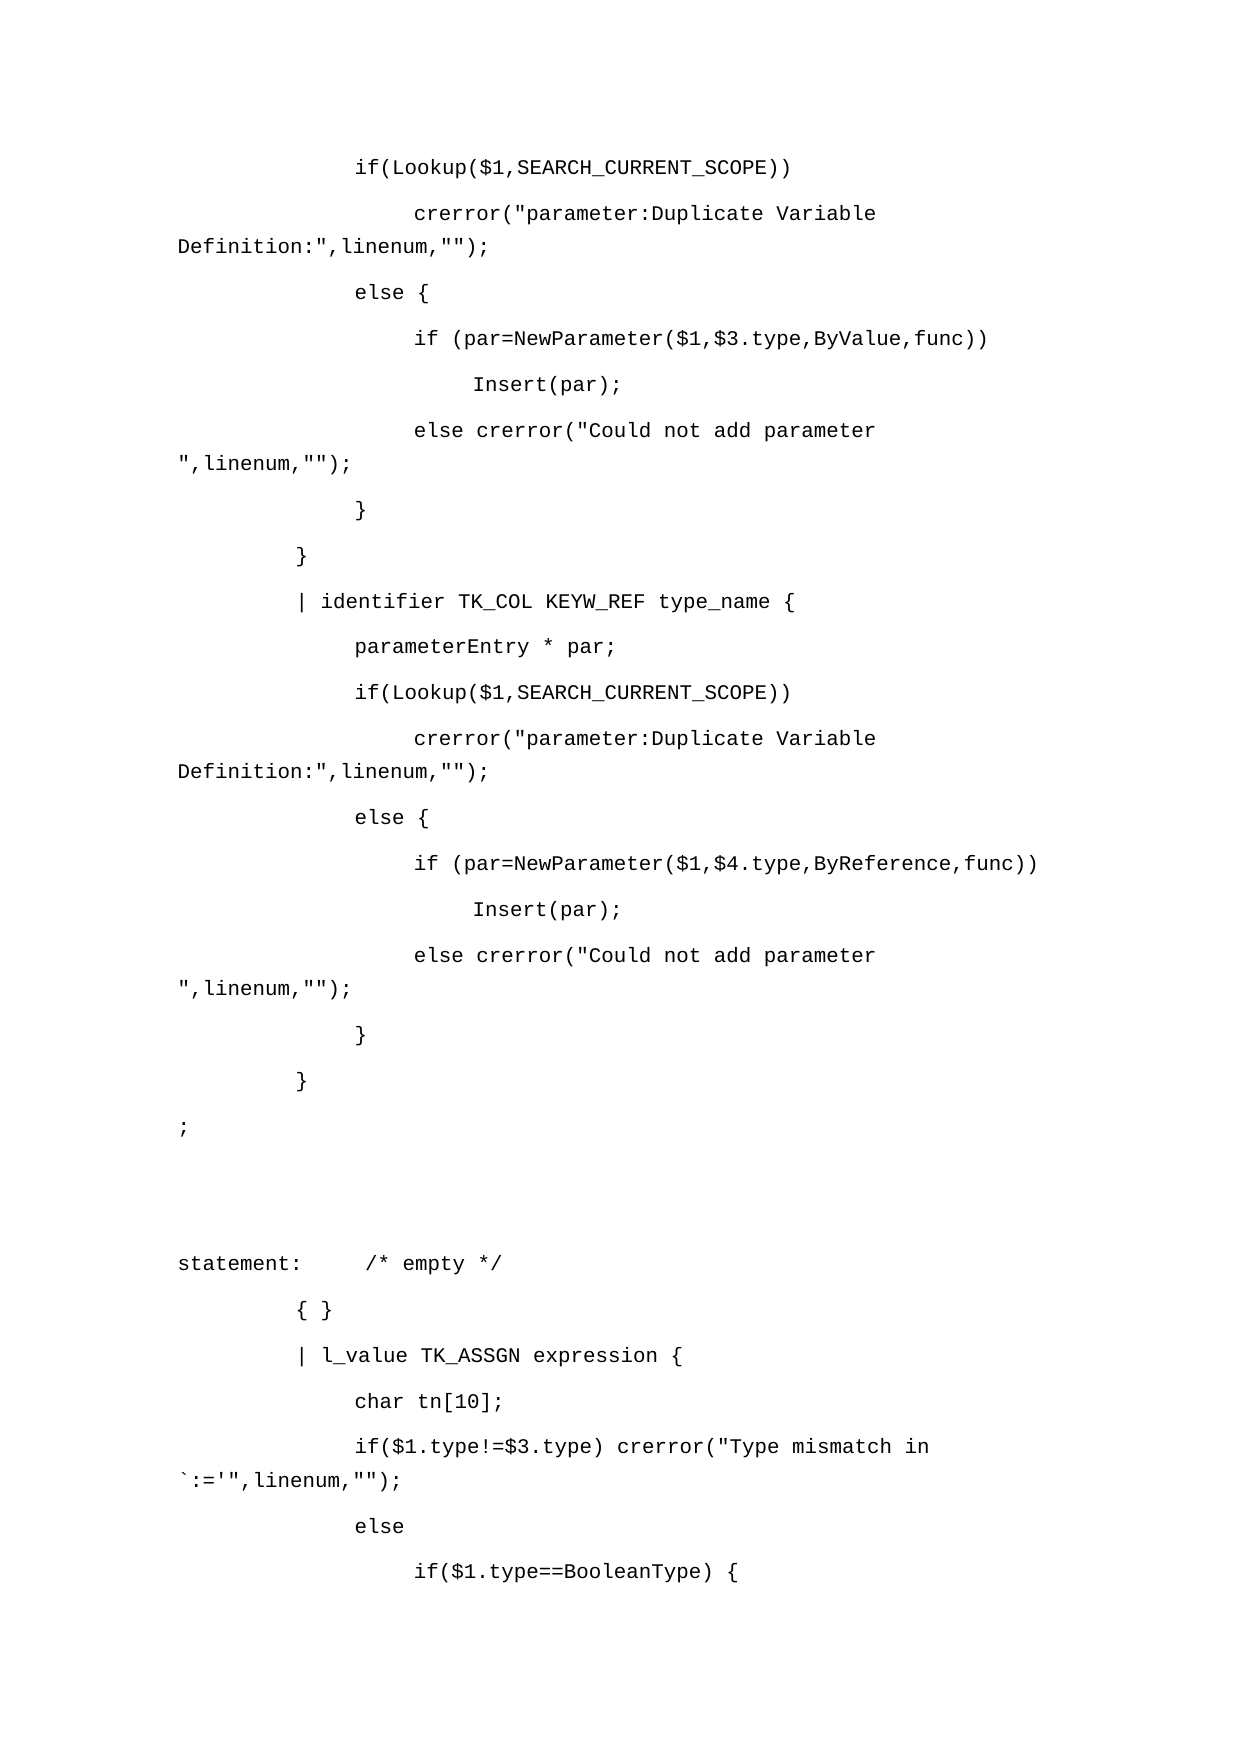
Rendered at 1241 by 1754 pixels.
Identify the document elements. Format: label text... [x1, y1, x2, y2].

text } [177, 535, 1063, 568]
text | identifier TK_COL KEYW_REF type_name { [177, 581, 1063, 614]
text else { [177, 798, 1063, 831]
text else crerror("Could not add parameter ",linenum,""); [177, 935, 1063, 1002]
text Insert(par); [177, 364, 1063, 398]
text ; [177, 1106, 1063, 1139]
text statement: /* empty */ [177, 1243, 1063, 1277]
text else [177, 1506, 1063, 1539]
text } [177, 1060, 1063, 1093]
text } [177, 1014, 1063, 1048]
text if (par=NewParameter($1,$3.type,ByValue,func)) [177, 318, 1063, 352]
text if(Lookup($1,SEARCH_CURRENT_SCOPE)) [177, 673, 1063, 706]
text if($1.type==BooleanType) { [177, 1552, 1063, 1585]
text else { [177, 273, 1063, 306]
text crerror("parameter:Duplicate Variable Definition:",linenum,""); [177, 193, 1063, 260]
text if(Lookup($1,SEARCH_CURRENT_SCOPE)) [177, 148, 1063, 181]
text crerror("parameter:Duplicate Variable Definition:",linenum,""); [177, 718, 1063, 785]
text else crerror("Could not add parameter ",linenum,""); [177, 410, 1063, 477]
text if($1.type!=$3.type) crerror("Type mismatch in `:='",linenum,""); [177, 1427, 1063, 1493]
text | l_value TK_ASSGN expression { [177, 1335, 1063, 1368]
text } [177, 489, 1063, 523]
text char tn[10]; [177, 1381, 1063, 1414]
text parameterEntry * par; [177, 627, 1063, 660]
text Insert(par); [177, 889, 1063, 923]
text if (par=NewParameter($1,$4.type,ByReference,func)) [177, 843, 1063, 877]
text { } [177, 1289, 1063, 1323]
